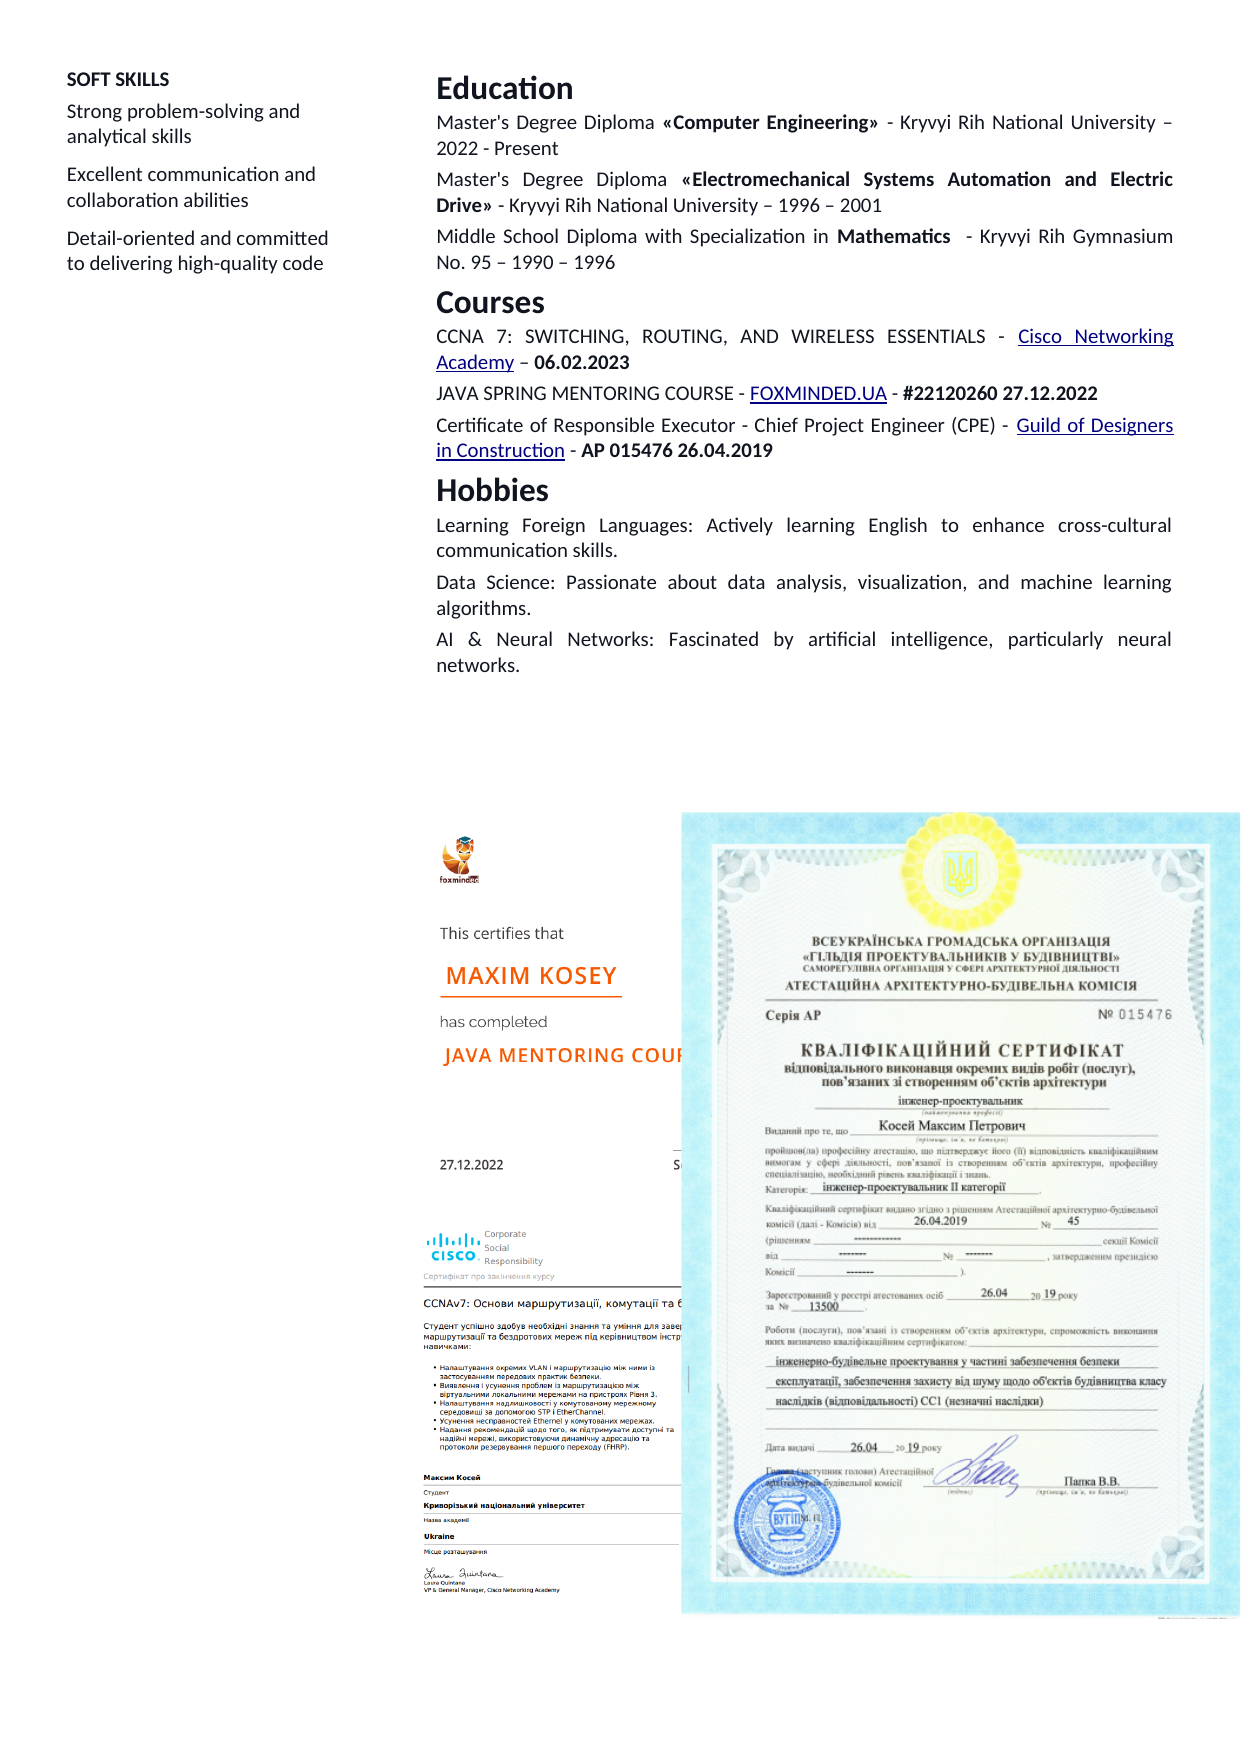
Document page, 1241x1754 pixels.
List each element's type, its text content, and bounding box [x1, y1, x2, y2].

text Master's Degree Diploma «Computer Engineering» - Kryvyi Rih National University – 2022 - Present [436, 109, 1173, 160]
text AI & Neural Networks: Fascinated by artificial intelligence, particularly neural networks. [436, 626, 1173, 677]
text Learning Foreign Languages: Actively learning English to enhance cross-cultural communication skills. [436, 512, 1173, 563]
text JAVA SPRING MENTORING COURSE - FOXMINDED.UA - #22120260 27.12.2022 [436, 381, 1173, 406]
text Certificate of Responsible Executor - Chief Project Engineer (CPE) - Guild of Designers in Construction - АР 015476 26.04.2019 [436, 412, 1173, 463]
text Middle School Diploma with Specialization in Mathematics - Kryvyi Rih Gymnasium No. 95 – 1990 – 1996 [436, 224, 1173, 274]
text Master's Degree Diploma «Electromechanical Systems Automation and Electric Drive» - Kryvyi Rih National University – 1996 – 2001 [436, 167, 1173, 217]
text SOFT SKILLS [67, 67, 342, 92]
text Detail-oriented and committed to delivering high-quality code [67, 225, 342, 276]
text Courses [436, 281, 1173, 321]
text Excellent communication and collaboration abilities [67, 162, 342, 212]
text Data Science: Passionate about data analysis, visualization, and machine learning algorithms. [436, 569, 1173, 620]
text Education [436, 67, 1173, 107]
text Strong problem-solving and analytical skills [67, 98, 342, 149]
text Hobbies [436, 469, 1173, 510]
text CCNA 7: SWITCHING, ROUTING, AND WIRELESS ESSENTIALS - Cisco Networking Academy – 06.02.2023 [436, 323, 1173, 374]
